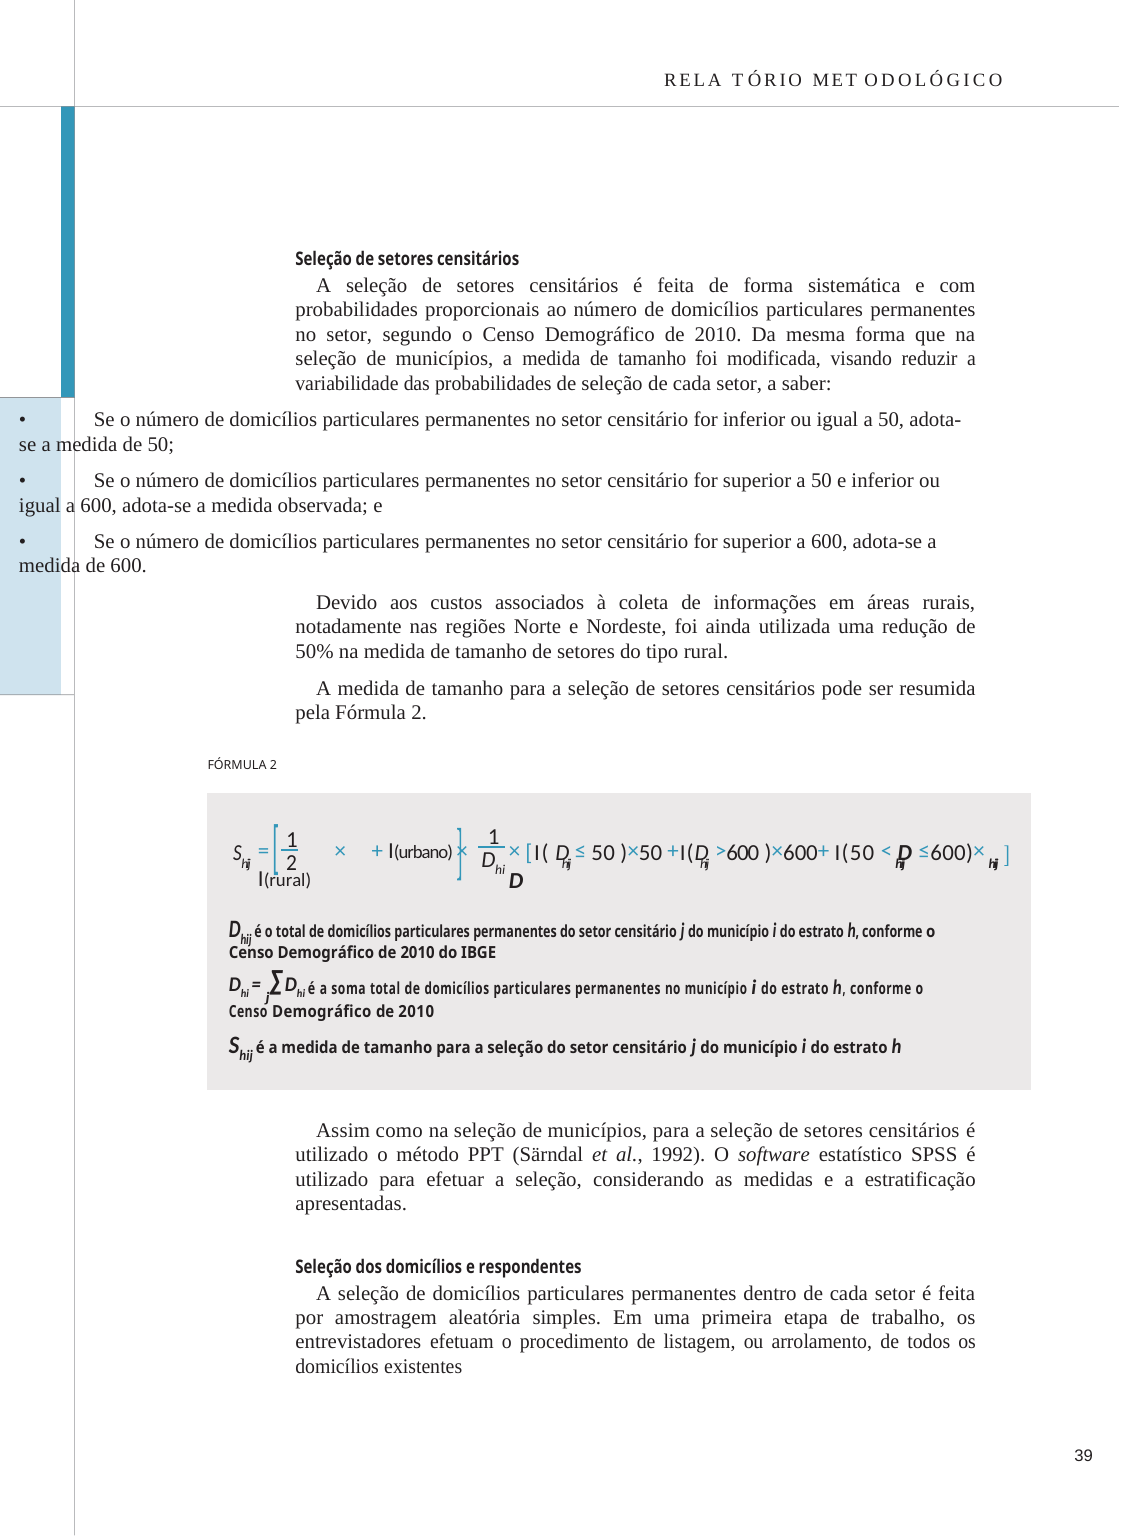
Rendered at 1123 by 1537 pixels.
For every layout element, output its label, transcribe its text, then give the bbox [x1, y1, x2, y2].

text A seleção de setores censitários é feita de forma sistemática e com probabilidades proporcionais ao número de domicílios particulares permanentes no setor, segundo o Censo Demográfico de 2010. Da mesma forma que na seleção de municípios, a medida de tamanho foi modificada, visando reduzir a variabilidade das probabilidades de seleção de cada setor, a saber: [295, 272, 976, 394]
text A seleção de domicílios particulares permanentes dentro de cada setor é feita por amostragem aleatória simples. Em uma primeira etapa de trabalho, os entrevistadores efetuam o procedimento de listagem, ou arrolamento, de todos os domicílios existentes [295, 1281, 976, 1378]
text Seleção dos domicílios e respondentes [295, 1253, 1075, 1279]
text Assim como na seleção de municípios, para a seleção de setores censitários é utilizado o método PPT (Särndal et al., 1992). O software estatístico SPSS é utilizado para efetuar a seleção, considerando as medidas e a estratificação apresentadas. [295, 1118, 976, 1215]
text A medida de tamanho para a seleção de setores censitários pode ser resumida pela Fórmula 2. [295, 675, 976, 724]
list Se o número de domicílios particulares permanentes no setor censitário for superior a 50 e inferior ou igual a 600, adota-se a medida observada; e [75, 468, 976, 517]
list Se o número de domicílios particulares permanentes no setor censitário for inferior ou igual a 50, adota-se a medida de 50; [75, 407, 976, 456]
text Devido aos custos associados à coleta de informações em áreas rurais, notadamente nas regiões Norte e Nordeste, foi ainda utilizada uma redução de 50% na medida de tamanho de setores do tipo rural. [295, 590, 976, 663]
text Seleção de setores censitários [295, 245, 1075, 271]
text FÓRMULA 2 [207, 756, 1075, 773]
list Se o número de domicílios particulares permanentes no setor censitário for superior a 600, adota-se a medida de 600. [75, 529, 976, 577]
